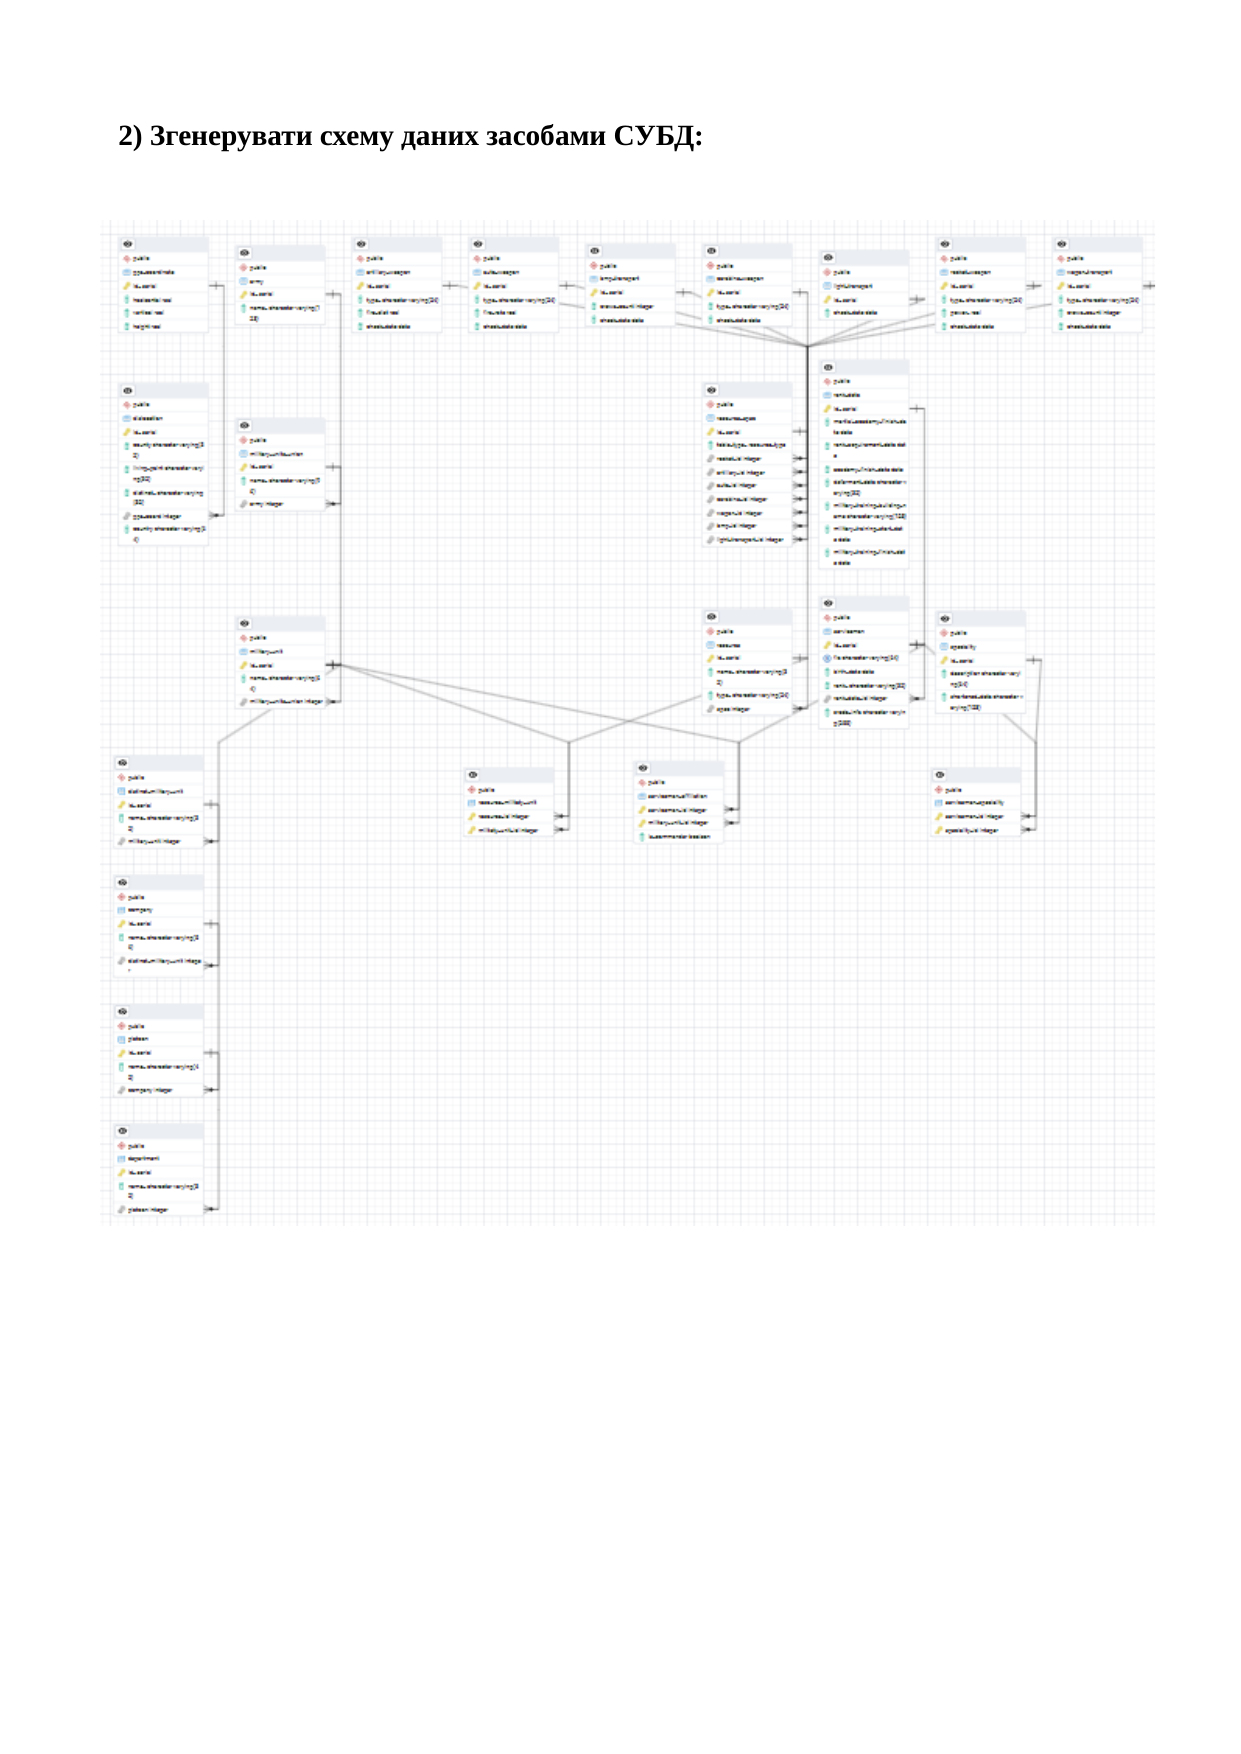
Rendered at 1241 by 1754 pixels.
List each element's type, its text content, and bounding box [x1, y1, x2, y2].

text 2) Згенерувати схему даних засобами СУБД: [118, 118, 1122, 152]
picture [100, 220, 1155, 1226]
